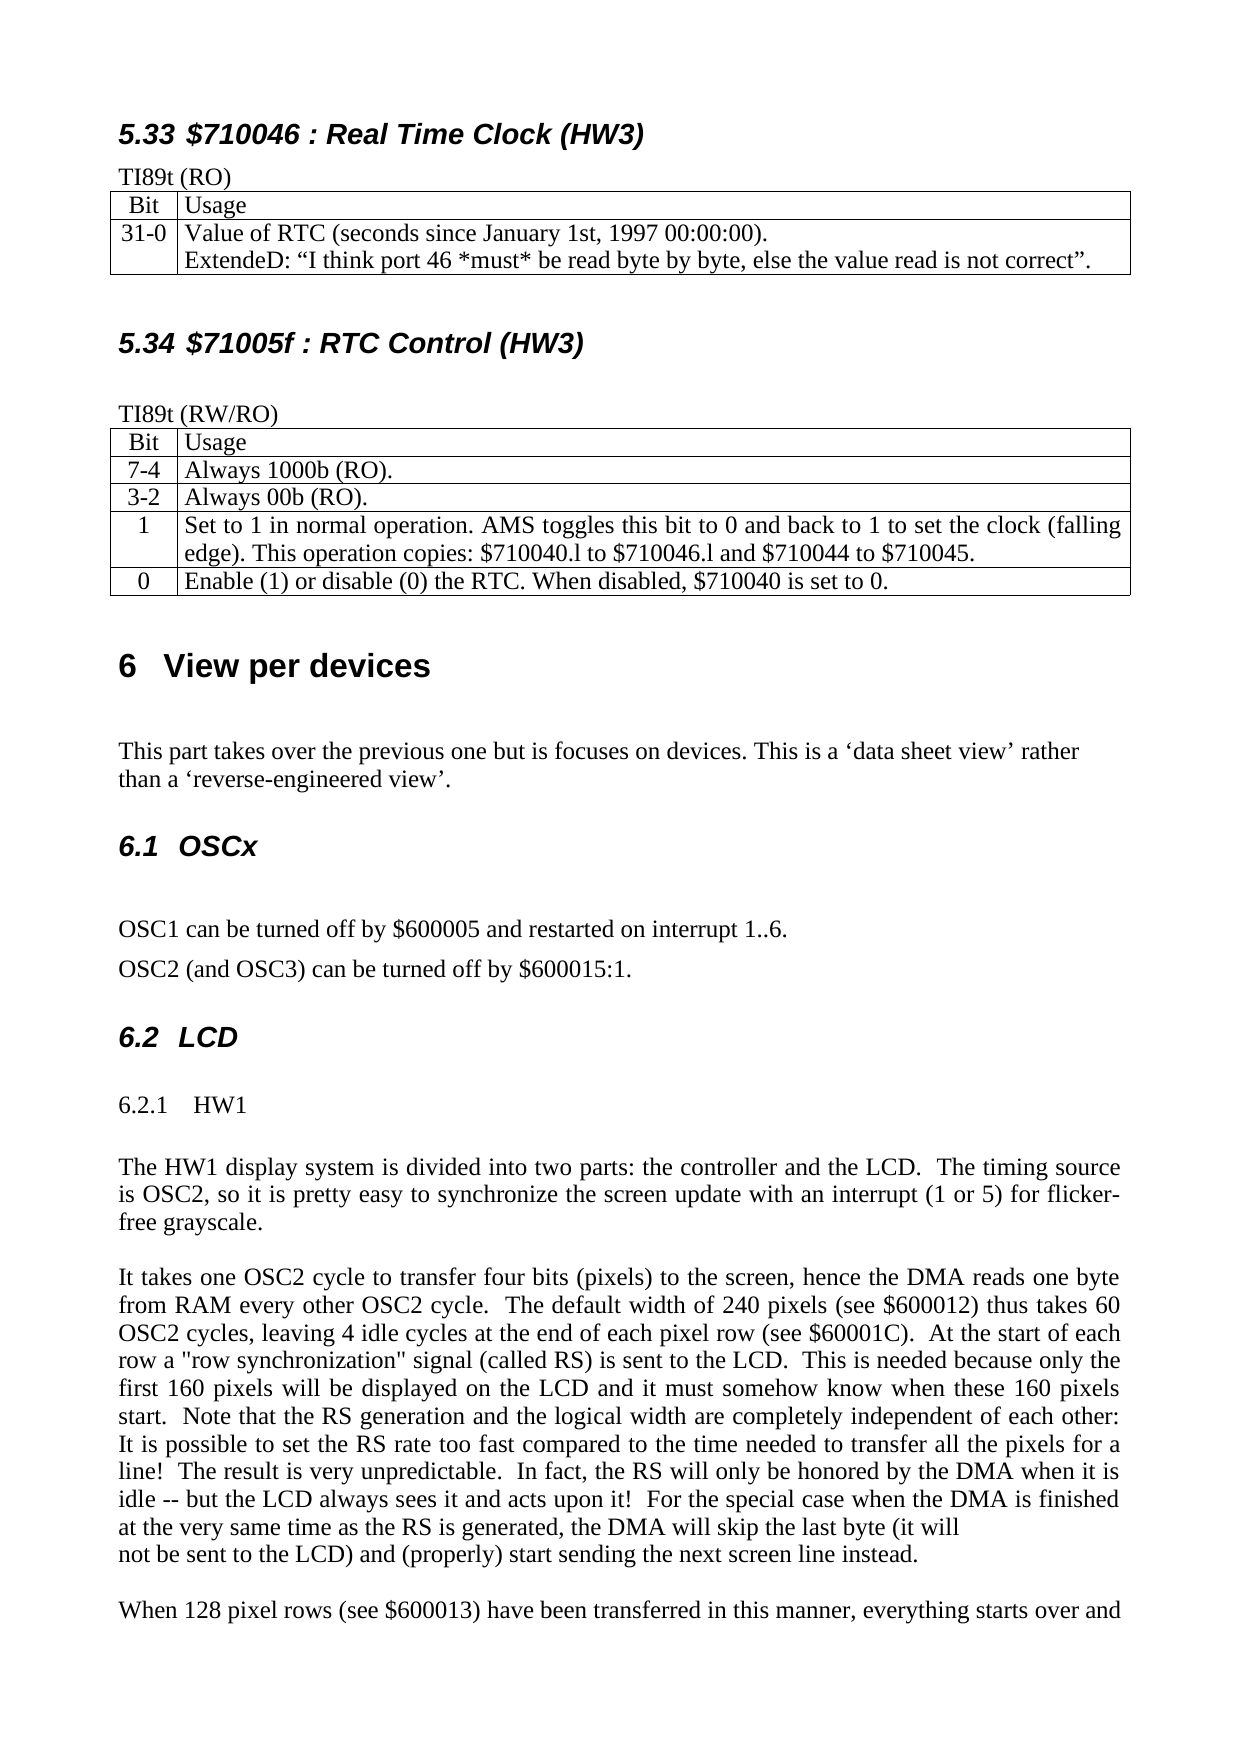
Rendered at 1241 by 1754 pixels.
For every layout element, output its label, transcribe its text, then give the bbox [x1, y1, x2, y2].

subtitle View per devices [118, 647, 1122, 684]
text OSC1 can be turned off by $600005 and restarted on interrupt 1..6. [118, 915, 1122, 943]
table_cell Value of RTC (seconds since January 1st, 1997 00:00:00). ExtendeD: “I think port 46 *must* be read byte by byte, else the value read is not correct”. [178, 220, 1130, 274]
text It takes one OSC2 cycle to transfer four bits (pixels) to the screen, hence the DMA reads one byte from RAM every other OSC2 cycle. The default width of 240 pixels (see $600012) thus takes 60 OSC2 cycles, leaving 4 idle cycles at the end of each pixel row (see $60001C). At the start of each row a "row synchronization" signal (called RS) is sent to the LCD. This is needed because only the first 160 pixels will be displayed on the LCD and it must somehow know when these 160 pixels start. Note that the RS generation and the logical width are completely independent of each other: It is possible to set the RS rate too fast compared to the time needed to transfer all the pixels for a line! The result is very unpredictable. In fact, the RS will only be honored by the DMA when it is idle -- but the LCD always sees it and acts upon it! For the special case when the DMA is finished at the very same time as the RS is generated, the DMA will skip the last byte (it will [118, 1263, 1122, 1541]
text TI89t (RO) [118, 163, 1122, 191]
table_cell Always 00b (RO). [178, 484, 1130, 511]
text The HW1 display system is divided into two parts: the controller and the LCD. The timing source is OSC2, so it is pretty easy to synchronize the screen update with an interrupt (1 or 5) for flicker-free grayscale. [118, 1153, 1122, 1236]
subtitle LCD [118, 1021, 1122, 1053]
table_cell 0 [111, 568, 177, 595]
table_cell 7-4 [111, 457, 177, 483]
table_cell 1 [111, 512, 177, 567]
table_header Bit [111, 429, 177, 456]
text This part takes over the previous one but is focuses on devices. This is a ‘data sheet view’ rather than a ‘reverse-engineered view’. [118, 737, 1122, 792]
table_header Usage [178, 192, 1130, 219]
subtitle $71005f : RTC Control (HW3) [118, 327, 1122, 360]
subtitle $710046 : Real Time Clock (HW3) [118, 118, 1122, 151]
subtitle OSCx [118, 830, 1122, 863]
table_header Usage [178, 429, 1130, 456]
table_cell Set to 1 in normal operation. AMS toggles this bit to 0 and back to 1 to set the clock (falling edge). This operation copies: $710040.l to $710046.l and $710044 to $710045. [178, 512, 1130, 567]
text When 128 pixel rows (see $600013) have been transferred in this manner, everything starts over and [118, 1596, 1122, 1624]
text OSC2 (and OSC3) can be turned off by $600015:1. [118, 956, 1122, 983]
table_cell 3-2 [111, 484, 177, 511]
table_cell Always 1000b (RO). [178, 457, 1130, 483]
subtitle HW1 [118, 1091, 1122, 1119]
table_header Bit [111, 192, 177, 219]
text not be sent to the LCD) and (properly) start sending the next screen line instead. [118, 1541, 1122, 1568]
table_cell 31-0 [111, 220, 177, 274]
table_cell Enable (1) or disable (0) the RTC. When disabled, $710040 is set to 0. [178, 568, 1130, 595]
text TI89t (RW/RO) [118, 400, 1122, 428]
